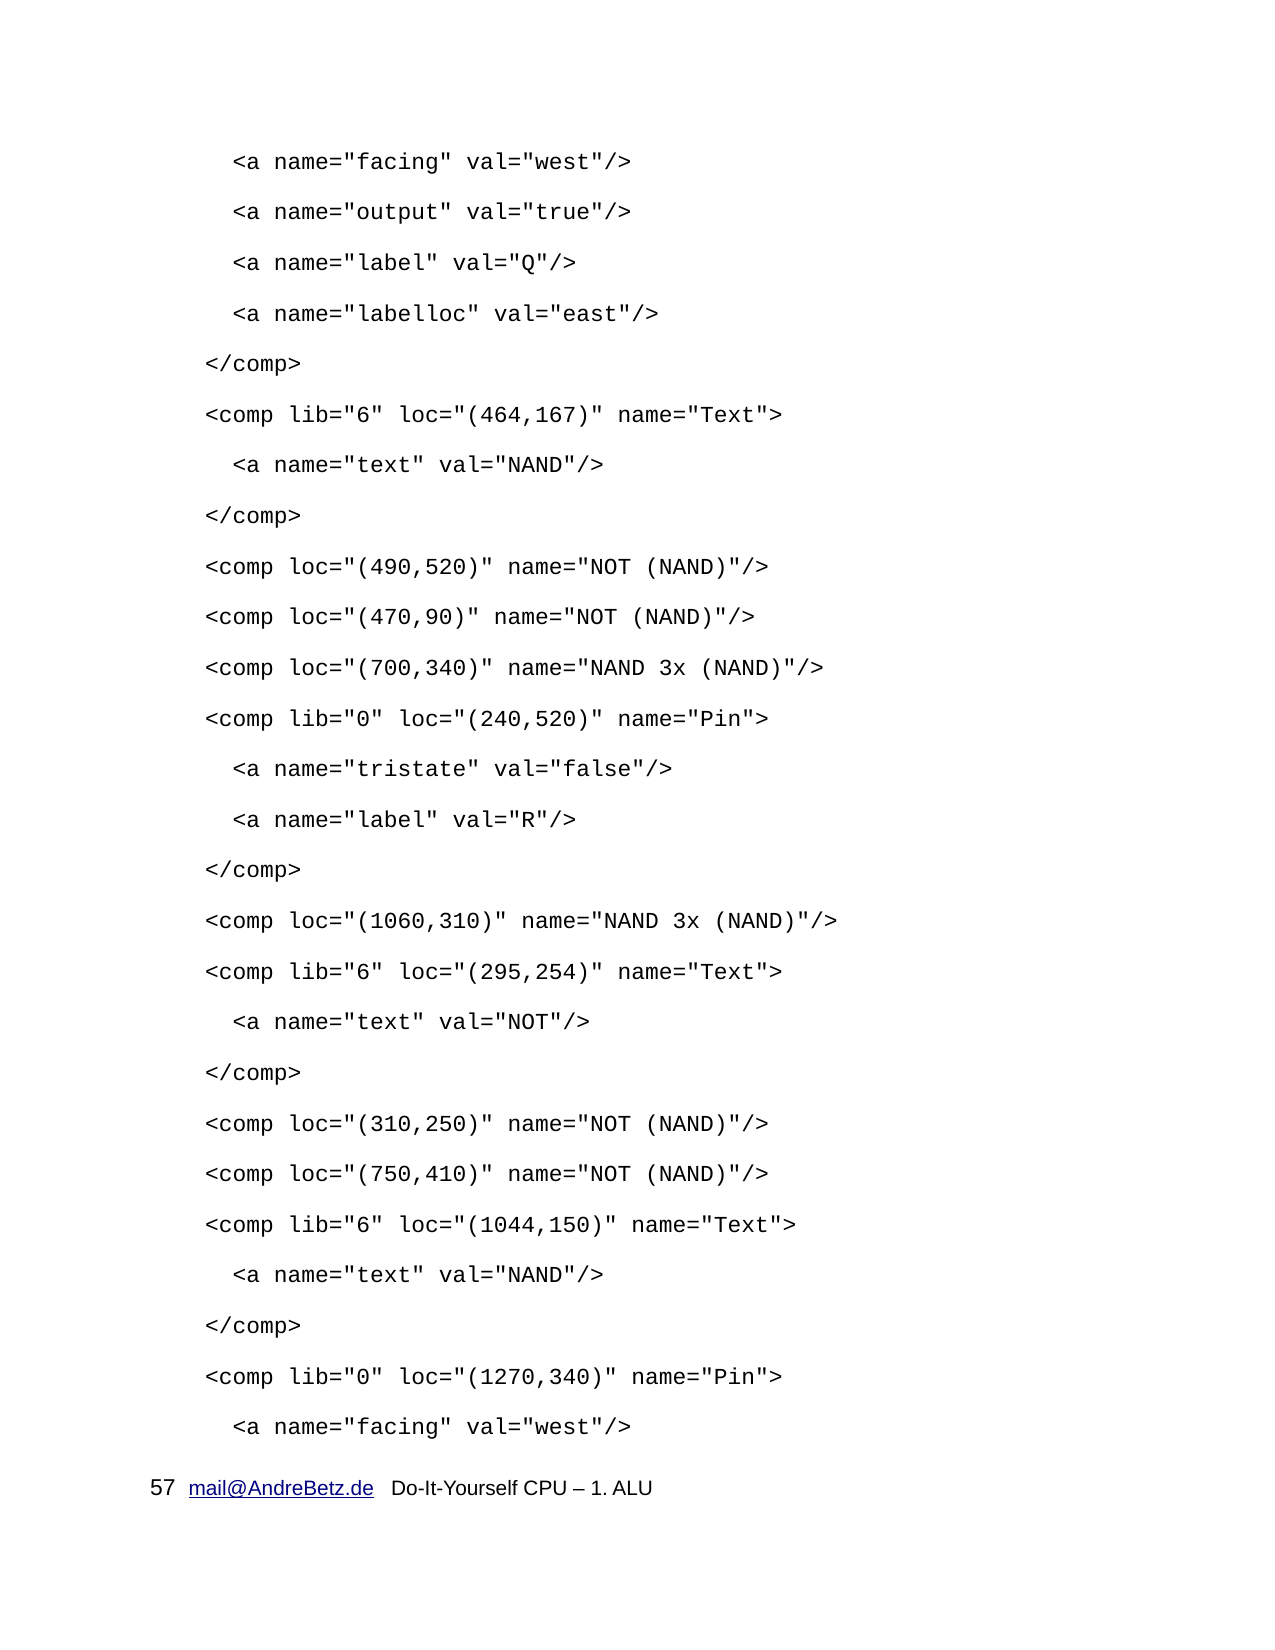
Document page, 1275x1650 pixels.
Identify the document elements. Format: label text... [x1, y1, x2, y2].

text <a name="text" val="NAND"/> [150, 454, 1125, 480]
text <a name="text" val="NAND"/> [150, 1264, 1125, 1290]
text </comp> [150, 504, 1125, 530]
text <comp loc="(310,250)" name="NOT (NAND)"/> [150, 1112, 1125, 1138]
text </comp> [150, 1061, 1125, 1087]
text <a name="facing" val="west"/> [150, 150, 1125, 176]
text <a name="facing" val="west"/> [150, 1416, 1125, 1442]
text </comp> [150, 352, 1125, 378]
text <comp loc="(470,90)" name="NOT (NAND)"/> [150, 606, 1125, 632]
text <a name="text" val="NOT"/> [150, 1011, 1125, 1037]
text <comp lib="6" loc="(1044,150)" name="Text"> [150, 1213, 1125, 1239]
text <comp loc="(490,520)" name="NOT (NAND)"/> [150, 555, 1125, 581]
text <a name="label" val="R"/> [150, 808, 1125, 834]
text <a name="tristate" val="false"/> [150, 757, 1125, 783]
text <a name="output" val="true"/> [150, 201, 1125, 227]
text <a name="labelloc" val="east"/> [150, 302, 1125, 328]
text <comp lib="0" loc="(1270,340)" name="Pin"> [150, 1365, 1125, 1391]
text <comp lib="6" loc="(295,254)" name="Text"> [150, 960, 1125, 986]
text </comp> [150, 859, 1125, 885]
text <comp loc="(750,410)" name="NOT (NAND)"/> [150, 1162, 1125, 1188]
text <a name="label" val="Q"/> [150, 251, 1125, 277]
text <comp lib="6" loc="(464,167)" name="Text"> [150, 403, 1125, 429]
text <comp loc="(700,340)" name="NAND 3x (NAND)"/> [150, 656, 1125, 682]
text </comp> [150, 1314, 1125, 1340]
text <comp lib="0" loc="(240,520)" name="Pin"> [150, 707, 1125, 733]
text <comp loc="(1060,310)" name="NAND 3x (NAND)"/> [150, 909, 1125, 935]
